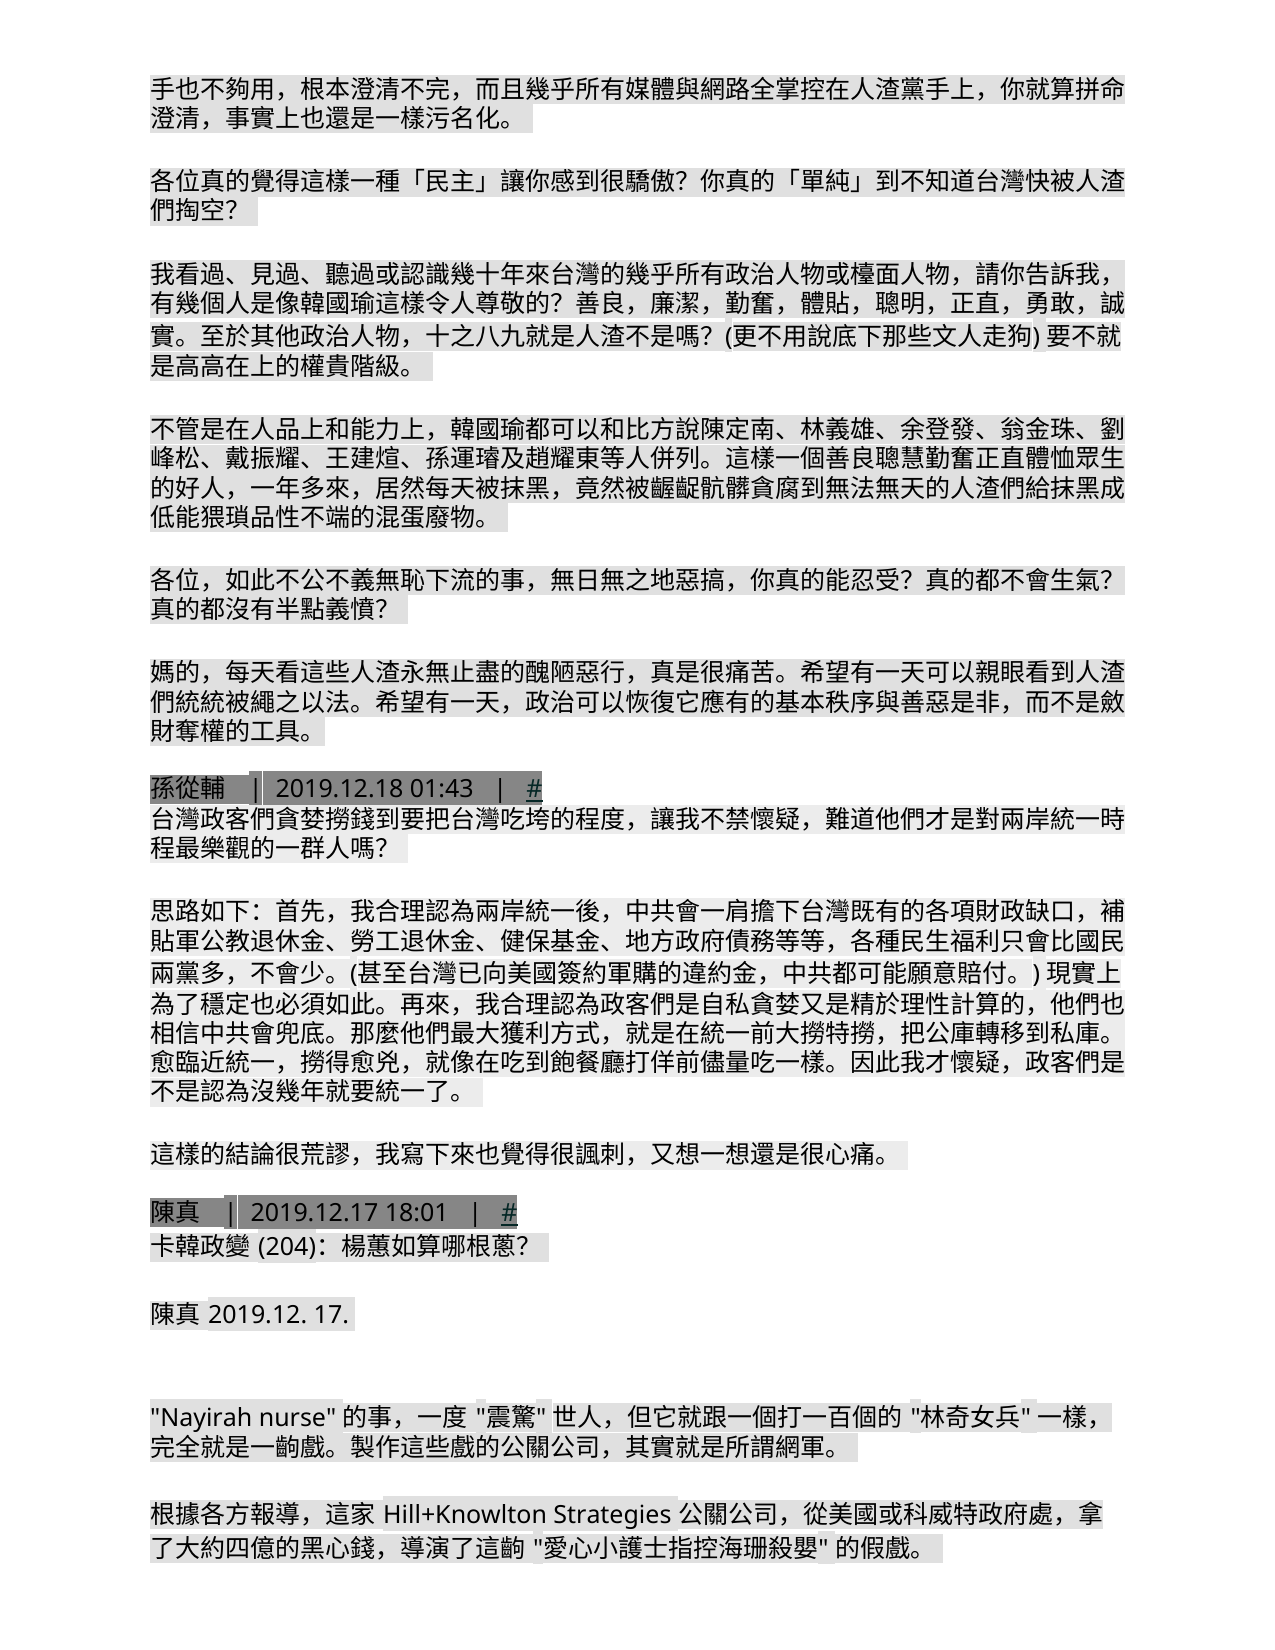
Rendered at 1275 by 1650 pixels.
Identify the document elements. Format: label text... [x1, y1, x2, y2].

text 台灣政客們貪婪撈錢到要把台灣吃垮的程度，讓我不禁懷疑，難道他們才是對兩岸統一時程最樂觀的一群人嗎？ 思路如下：首先，我合理認為兩岸統一後，中共會一肩擔下台灣既有的各項財政缺口，補貼軍公教退休金、勞工退休金、健保基金、地方政府債務等等，各種民生福利只會比國民兩黨多，不會少。(甚至台灣已向美國簽約軍購的違約金，中共都可能願意賠付。) 現實上為了穩定也必須如此。再來，我合理認為政客們是自私貪婪又是精於理性計算的，他們也相信中共會兜底。那麼他們最大獲利方式，就是在統一前大撈特撈，把公庫轉移到私庫。愈臨近統一，撈得愈兇，就像在吃到飽餐廳打佯前儘量吃一樣。因此我才懷疑，政客們是不是認為沒幾年就要統一了。 這樣的結論很荒謬，我寫下來也覺得很諷刺，又想一想還是很心痛。 [150, 805, 1125, 1170]
text 陳真 | 2019.12.17 18:01 | # [150, 1195, 1125, 1229]
text 卡韓政變 (204)：楊蕙如算哪根蔥？ 陳真 2019.12. 17. "Nayirah nurse" 的事，一度 "震驚" 世人，但它就跟一個打一百個的 "林奇女兵" 一樣，完全就是一齣戲。製作這些戲的公關公司，其實就是所謂網軍。 根據各方報導，這家 Hill+Knowlton Strategies 公關公司，從美國或科威特政府處，拿了大約四億的黑心錢，導演了這齣 "愛心小護士指控海珊殺嬰" 的假戲。 美國盛行這一套謊言政治，對內攻擊政敵，對外藉以發動戰爭或製造顛覆動亂。特別是近二十年來，基本上已經成為美式民主政治的日常運作常態。 人渣黨一如美國，也是每天造謠抹黑，製造假事件，長年以納稅人血汗錢餵養網軍。你可以想一想，對於網軍及其所屬公司，隨便一給往往就是幾億。這意味著什麼？意味著給錢者自己所能撈到的好處肯定是數十倍或千百倍以上。 阿扁執政的貪腐情況，在當時應該嚇壞了很多人，天啊！三億、七億就這樣撈這樣搶，跟打家劫舍的土匪有什麼兩樣？贓款多到連走路都會被鈔票絆倒。 也許有些人會以為，經過阿扁政權這場貪污教訓，人渣黨再度執政後，應該會痛改前非。但事實卻是貪腐程度遠勝阿扁當權的數十倍，動輒以千億或兆計算。你覺得台灣是什麼尼羅河寶藏嗎？就算是金山銀山，能夠被人渣們吃多久？不會被掏空嗎？ 看著眼前這個貪腐集團種種不可思議的作為，你就會覺得阿扁貪污幾十億算什麼？人家吳淑珍還得四處跟財團討禮券或搜集發票報假帳，蔡氏貪腐集團根本不用這麼麻煩。 因此，我對人們譴責楊蕙如很不以為然。當然不是說不能譴責，而是說，她算得上哪根蔥？套句吳淑珍的名言，楊蕙如撈那一兩億，相較之下，只是一點點微不足道的"肉屑" 不是嗎？你不去罵背後那些超級大蟑螂，光罵這幾隻吃點餅乾屑的小螞蟻算什麼？整個人渣黨及其御用媒體與吃香喝辣的走狗們，才是真正無惡不作的詐騙犯罪集團。 你看，綠媒哪一天停止造謠停止抹黑？哪一句話可信？相形之下，楊蕙如那一點帶風向的網路口水，算得了什麼？哪稱得上什麼重大惡行？ 打擊邪惡是好事，但是，打要打大蟑螂，打整個蟑螂窩，不是打幾隻小螞蟻。 [150, 1229, 1125, 1564]
text 孫從輔 | 2019.12.18 01:43 | # [150, 771, 1125, 805]
text 卡韓政變 (205)：你真的能忍受人渣黨之六字訣？ 陳真 2019. 12. 18. 民進黨其實才是真正的「無色覺醒」，他是「超越」統獨的；除了利益，沒有什麼是他所真正在乎。所謂執政，就跟土匪打家劫舍一樣，腦子裏沒有在想未來，他只想著當下： 「我能搶多少？別人搶了那麼多，而我怎麼只搶了一點點？豈有此理！」 於是，大家爭先恐後搶女人，搶黃金，搶土地，搶位置，金銀財寶我都要，沐猴而冠，立地為王，儘情揮霍。 所謂姦、殺、擄、掠，外加一個「騙」字和「買」字，人渣黨執政基本上就靠這六字訣飛黃騰達，吃得腦滿腸肥；詐騙造謠栽贓抹黑，無日無之，收買爪牙走狗，供其驅使。「騙」與「買」是基本手段，目的則是口袋飽滿，吃香喝辣，夜夜笙歌，玩女人，殺異己，卡位搶資源，綁架整個台灣，為其所用，幹了這一票，幾十輩子吃喝不盡。 對於這樣一個禍害社會的政治黑幫，我心裏只有一個恨字。媽的，真是有夠貪婪骯髒的一群人，每天就是造謠造謠造謠，每天就是吃吃吃吃吃吃吃，什麼都要吃，永遠吃不飽。 跟這樣一個人渣黨一起生活在這島上，真是有夠痛苦。每天就是眼睜睜看著這樣一群下三濫的人渣歹徒為非作歹，傷害異己，不擇手段，無所不用其極。 各位捫心自問，你真的不會感到厭煩？不會痛恨？ 這個人渣黨及其走狗與尾巴黨們，幾時曾經平平實實地說過一句真實的指控或陳述？幾乎是零！幾乎沒有一句話可信，幾乎沒有一句話不是扭曲，更是絕對沒有一句理想出於真心，每天就是騙騙騙，造謠抹黑，不擇手段傷害異己、掠奪權位；每天就是盤算著怎麼撈錢卡位搶資源，毫無半點做為一個人的基本廉恥與良知。 尤有甚者，摧毀整個文官體系，做為其東廠走狗，操弄國家機器為非作歹，用納稅人血汗錢餵養網軍、媒體與文人走狗，為其效力。 最近人渣黨居然還拍影片，叫高雄人要跟台灣道歉，說高雄人選出韓國瑜就是對不起台灣，還叫台中市民要跟那個落選的市長候選人叫什麼啥小龍的道歉。媽的，我真是不知道該怎麼說。 有位叫做管什麼玲的人渣黨立委，她是這麼說的。我一字不減，把這段鳥話剪貼如下： 「高雄人對不起台灣是普遍的心情，我們在影片中看到高雄的主題是對不起台灣，但我都跟高雄鄉親鼓勵說，不必覺得慚愧，因為這種社群媒體時代，藉由假信息跟社群媒體大肆傳播的這種新社群媒體政治，是很恐怖的，任何國家第一次遇到都抵擋不住。」 很不可思議吧！各位看了心裏什麼感想？無恥到爆對不對？這樣一個政治詐騙貪污犯罪集團，每天造謠扭曲，透過全面掌控媒體與社群網路，成千上萬的謠言抹黑韓國瑜，無日無之，無時無刻就是抹黑，完全沒有一句話可信。這樣一個人渣黨，居然指控一個不曾聽他說過一句謊話、不曾聽他抹黑他人一句的韓國瑜。 這樣一種無恥程度，還有一點人性的基本良知嗎？ 整個國家體制更是完全東廠化，官員爭相充當走狗，毫無羞恥。 比方說，屎袋力量的什麼碗糕昌立委抹黑韓國瑜岳父「盜採砂石」，今天國產署居然很配合，馬上開挖韓國瑜岳父三、四十年前的砂石場，說要看他岳父當初有沒有好好掩埋。真的是人渣到爆！為了抹黑對手，居然連這麼下流的事也做得出來。人渣黨這些東廠走狗，知道什麼是廉恥嗎？這不是人渣，什麼是人渣？ 黃士修有一篇文章就有提到這件事，容我直接剪幾段如下： 「黃國昌委員，你抓著那份『違規開發』的經濟部公文，指控李家 (韓國瑜岳父) 盜採砂石，其實那是同意函；所謂的違規，是堆放機具，根本不是盜採砂石。 當年經濟部公文同意申請，李家的大通砂石卻在同一年解散，那塊地從來沒有一天是礦業用地。 黃國昌委員手上一定也有後續公文，從依法申覆到解除列管。而且這段期間，韓國瑜已經不是立委，陳水扁卻是總統。 這些客觀的事實，已經完全可以建立，黃國昌是烏龍爆料潑髒水，讓蔡英文躲在後面不敢辯論。 但國昌老師還是抓著烏龍爆料，抹黑人家老父老母的。我還是同樣的話誠心勸告：黃國昌委員，做人做到這樣...值得嗎？為了選舉抹黑別人的父母，這是台灣人的價值嗎？ 黃國昌拿舊資料指控大通砂石行不繳補償金，卻沒告訴大家後面發生什麼事情，事實上，大通砂石行後來依法申覆，國有財產局二度舉辦會勘，發現在工地現場堆砌的機具與土方，是旁邊其他公司在施作堤防、滴水護岸工程，並非大通砂石行所堆積。會勘後，解除大部分認定面積列管，大通砂石行真正佔用的面積只有一點點。 只要是依法必須繳納的補償金，大通砂石公司都有繳，被認定為不是大通砂石公司的土方、機具，怎麼會要大通砂石公司給付補償金？ 大通砂石行依法申覆的時間點是2002年的12月2日，解除列管時間是2006年的5月10日，而韓國瑜在2002年1月就已經卸任立委，長達4年的申覆過程，都是民進黨陳水扁執政期間，哪來的特權關說？黃國昌難道是說陳水扁有放水嗎？」 面對人渣黨及其走狗們這種鋪天蓋地、成千上萬的造謠抹黑渲染與扭曲，你就算有一千雙手也不夠用，根本澄清不完，而且幾乎所有媒體與網路全掌控在人渣黨手上，你就算拼命澄清，事實上也還是一樣污名化。 各位真的覺得這樣一種「民主」讓你感到很驕傲？你真的「單純」到不知道台灣快被人渣們掏空？ 我看過、見過、聽過或認識幾十年來台灣的幾乎所有政治人物或檯面人物，請你告訴我，有幾個人是像韓國瑜這樣令人尊敬的？善良，廉潔，勤奮，體貼，聰明，正直，勇敢，誠實。至於其他政治人物，十之八九就是人渣不是嗎？(更不用說底下那些文人走狗) 要不就是高高在上的權貴階級。 不管是在人品上和能力上，韓國瑜都可以和比方說陳定南、林義雄、余登發、翁金珠、劉峰松、戴振耀、王建煊、孫運璿及趙耀東等人併列。這樣一個善良聰慧勤奮正直體恤眾生的好人，一年多來，居然每天被抹黑，竟然被齷齪骯髒貪腐到無法無天的人渣們給抹黑成低能猥瑣品性不端的混蛋廢物。 各位，如此不公不義無恥下流的事，無日無之地惡搞，你真的能忍受？真的都不會生氣？真的都沒有半點義憤？ 媽的，每天看這些人渣永無止盡的醜陋惡行，真是很痛苦。希望有一天可以親眼看到人渣們統統被繩之以法。希望有一天，政治可以恢復它應有的基本秩序與善惡是非，而不是斂財奪權的工具。 [150, 75, 1125, 746]
